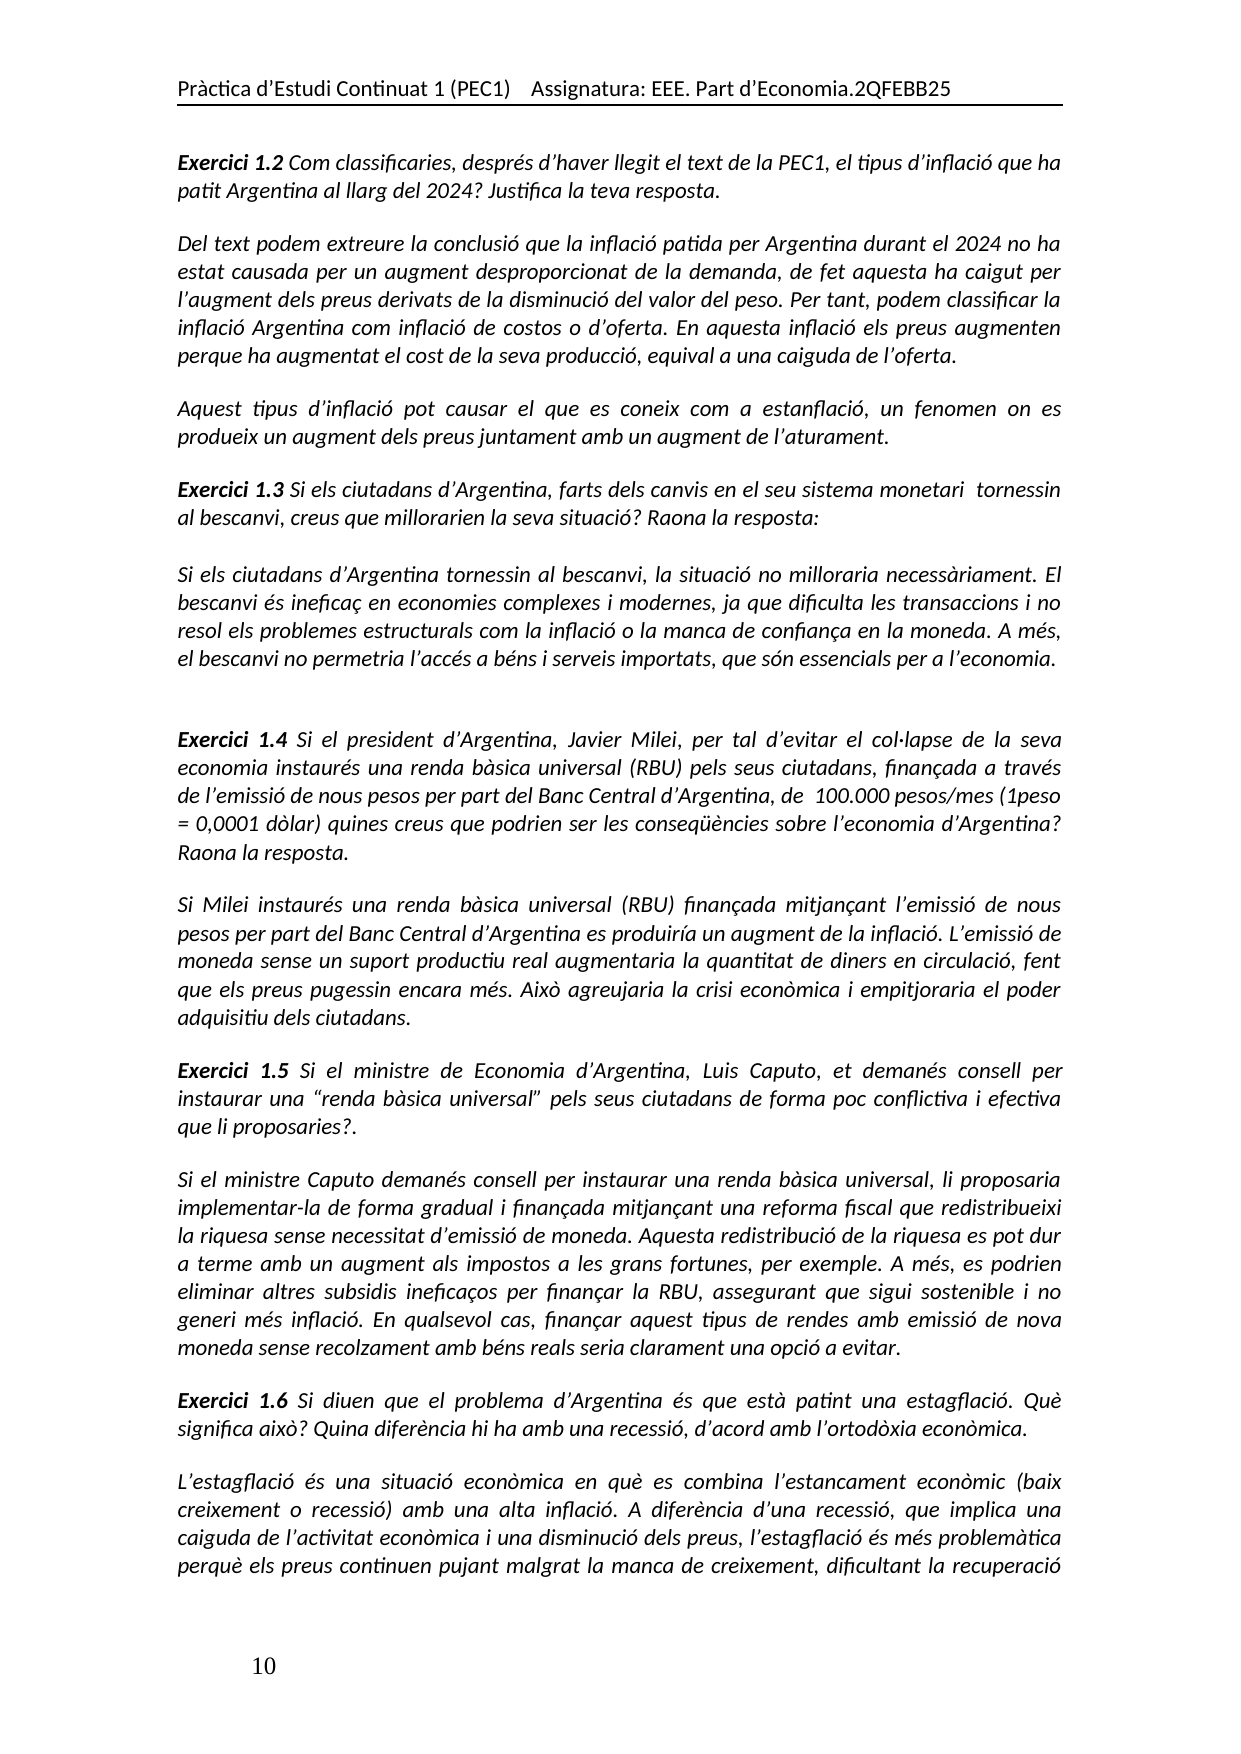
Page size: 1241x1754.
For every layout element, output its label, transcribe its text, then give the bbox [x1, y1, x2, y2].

text L’estagflació és una situació econòmica en què es combina l’estancament econòmic (baix creixement o recessió) amb una alta inflació. A diferència d’una recessió, que implica una caiguda de l’activitat econòmica i una disminució dels preus, l’estagflació és més problemàtica perquè els preus continuen pujant malgrat la manca de creixement, dificultant la recuperació [177, 1467, 1063, 1579]
text Exercici 1.6 Si diuen que el problema d’Argentina és que està patint una estagflació. Què significa això? Quina diferència hi ha amb una recessió, d’acord amb l’ortodòxia econòmica. [177, 1386, 1063, 1442]
text Si els ciutadans d’Argentina tornessin al bescanvi, la situació no milloraria necessàriament. El bescanvi és ineficaç en economies complexes i modernes, ja que dificulta les transaccions i no resol els problemes estructurals com la inflació o la manca de confiança en la moneda. A més, el bescanvi no permetria l’accés a béns i serveis importats, que són essencials per a l’economia. [177, 560, 1063, 672]
text Exercici 1.5 Si el ministre de Economia d’Argentina, Luis Caputo, et demanés consell per instaurar una “renda bàsica universal” pels seus ciutadans de forma poc conflictiva i efectiva que li proposaries?. [177, 1056, 1063, 1140]
text Aquest tipus d’inflació pot causar el que es coneix com a estanflació, un fenomen on es produeix un augment dels preus juntament amb un augment de l’aturament. [177, 394, 1063, 450]
text Si el ministre Caputo demanés consell per instaurar una renda bàsica universal, li proposaria implementar-la de forma gradual i finançada mitjançant una reforma fiscal que redistribueixi la riquesa sense necessitat d’emissió de moneda. Aquesta redistribució de la riquesa es pot dur a terme amb un augment als impostos a les grans fortunes, per exemple. A més, es podrien eliminar altres subsidis ineficaços per finançar la RBU, assegurant que sigui sostenible i no generi més inflació. En qualsevol cas, finançar aquest tipus de rendes amb emissió de nova moneda sense recolzament amb béns reals seria clarament una opció a evitar. [177, 1165, 1063, 1361]
text Si Milei instaurés una renda bàsica universal (RBU) finançada mitjançant l’emissió de nous pesos per part del Banc Central d’Argentina es produiría un augment de la inflació. L’emissió de moneda sense un suport productiu real augmentaria la quantitat de diners en circulació, fent que els preus pugessin encara més. Això agreujaria la crisi econòmica i empitjoraria el poder adquisitiu dels ciutadans. [177, 891, 1063, 1031]
text Del text podem extreure la conclusió que la inflació patida per Argentina durant el 2024 no ha estat causada per un augment desproporcionat de la demanda, de fet aquesta ha caigut per l’augment dels preus derivats de la disminució del valor del peso. Per tant, podem classificar la inflació Argentina com inflació de costos o d’oferta. En aquesta inflació els preus augmenten perque ha augmentat el cost de la seva producció, equival a una caiguda de l’oferta. [177, 229, 1063, 369]
text Exercici 1.2 Com classificaries, després d’haver llegit el text de la PEC1, el tipus d’inflació que ha patit Argentina al llarg del 2024? Justifica la teva resposta. [177, 148, 1063, 204]
text Exercici 1.3 Si els ciutadans d’Argentina, farts dels canvis en el seu sistema monetari tornessin al bescanvi, creus que millorarien la seva situació? Raona la resposta: [177, 475, 1063, 531]
text Exercici 1.4 Si el president d’Argentina, Javier Milei, per tal d’evitar el col·lapse de la seva economia instaurés una renda bàsica universal (RBU) pels seus ciutadans, finançada a través de l’emissió de nous pesos per part del Banc Central d’Argentina, de 100.000 pesos/mes (1peso = 0,0001 dòlar) quines creus que podrien ser les conseqüències sobre l’economia d’Argentina? Raona la resposta. [177, 726, 1063, 866]
